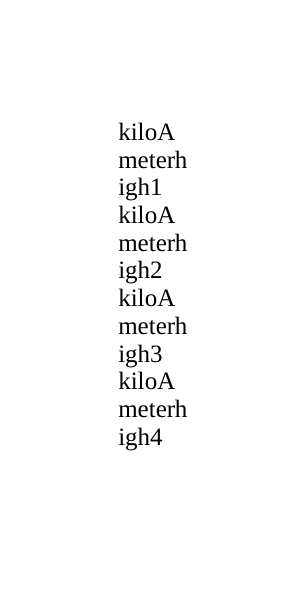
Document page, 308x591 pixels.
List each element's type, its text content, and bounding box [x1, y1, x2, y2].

text kiloAmeterhigh1 kiloAmeterhigh2 kiloAmeterhigh3 kiloAmeterhigh4 [118, 118, 189, 451]
